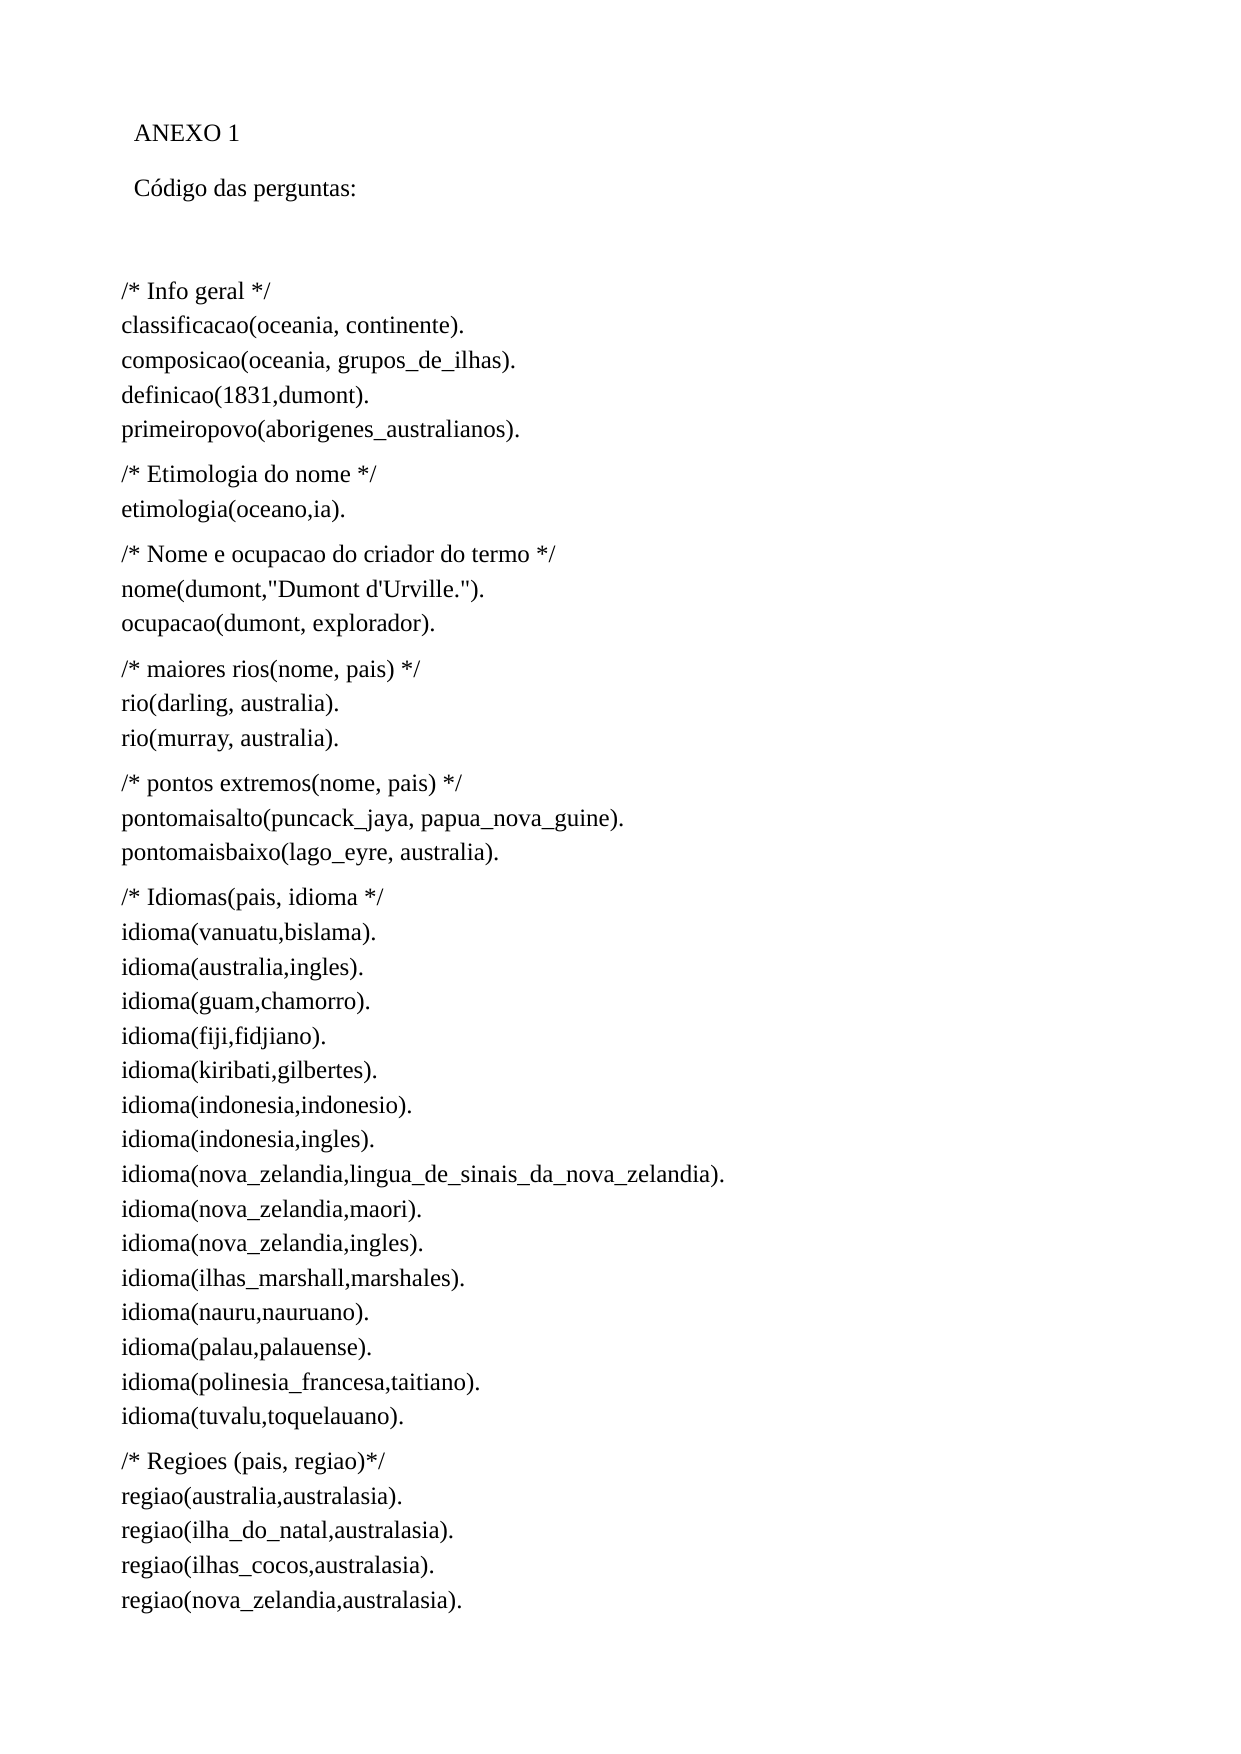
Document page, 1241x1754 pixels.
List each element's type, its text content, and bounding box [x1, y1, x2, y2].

table_header idioma(tuvalu,toquelauano). [118, 1398, 417, 1433]
table_header [118, 446, 136, 457]
table_header idioma(nova_zelandia,lingua_de_sinais_da_nova_zelandia). [118, 1156, 736, 1191]
table_header /* Info geral */ [118, 273, 284, 308]
table_header regiao(ilha_do_natal,australasia). [118, 1513, 466, 1547]
table_header idioma(kiribati,gilbertes). [118, 1053, 390, 1087]
table_header ocupacao(dumont, explorador). [118, 606, 448, 640]
table_header idioma(indonesia,ingles). [118, 1122, 387, 1156]
table_header idioma(vanuatu,bislama). [118, 914, 389, 949]
table_header rio(murray, australia). [118, 720, 353, 754]
table_header [118, 1433, 136, 1443]
table_header idioma(nova_zelandia,ingles). [118, 1225, 436, 1260]
table_header /* Nome e ocupacao do criador do termo */ [118, 536, 568, 571]
table_header idioma(nova_zelandia,maori). [118, 1191, 434, 1225]
table_header regiao(nova_zelandia,australasia). [118, 1582, 475, 1616]
table_header idioma(ilhas_marshall,marshales). [118, 1260, 477, 1294]
table_header etimologia(oceano,ia). [118, 491, 358, 526]
table_header pontomaisbaixo(lago_eyre, australia). [118, 834, 512, 869]
table_header nome(dumont,"Dumont d'Urville."). [118, 571, 498, 606]
table_header idioma(polinesia_francesa,taitiano). [118, 1364, 493, 1398]
table_header [118, 526, 136, 536]
table_header /* Idiomas(pais, idioma */ [118, 880, 396, 914]
table_header [118, 869, 136, 879]
table_header regiao(australia,australasia). [118, 1478, 415, 1513]
text ANEXO 1 [134, 118, 1122, 147]
table_header [118, 640, 136, 651]
table_header [118, 755, 136, 765]
table_header idioma(fiji,fidjiano). [118, 1018, 339, 1052]
table_header primeiropovo(aborigenes_australianos). [118, 411, 533, 446]
table_header idioma(guam,chamorro). [118, 983, 383, 1018]
table_header idioma(indonesia,indonesio). [118, 1087, 425, 1122]
table_header /* Regioes (pais, regiao)*/ [118, 1444, 398, 1478]
table_header idioma(nauru,nauruano). [118, 1295, 382, 1329]
table_header classificacao(oceania, continente). [118, 308, 477, 342]
table_header idioma(australia,ingles). [118, 949, 376, 983]
table_header /* Etimologia do nome */ [118, 457, 390, 491]
table_header idioma(palau,palauense). [118, 1329, 385, 1364]
table_header composicao(oceania, grupos_de_ilhas). [118, 342, 528, 377]
table_header pontomaisalto(puncack_jaya, papua_nova_guine). [118, 800, 637, 834]
text Código das perguntas: [134, 173, 1122, 202]
table_header /* pontos extremos(nome, pais) */ [118, 765, 474, 800]
table_header rio(darling, australia). [118, 685, 352, 720]
table_header definicao(1831,dumont). [118, 377, 382, 411]
table_header /* maiores rios(nome, pais) */ [118, 651, 432, 685]
table_header regiao(ilhas_cocos,australasia). [118, 1547, 447, 1582]
